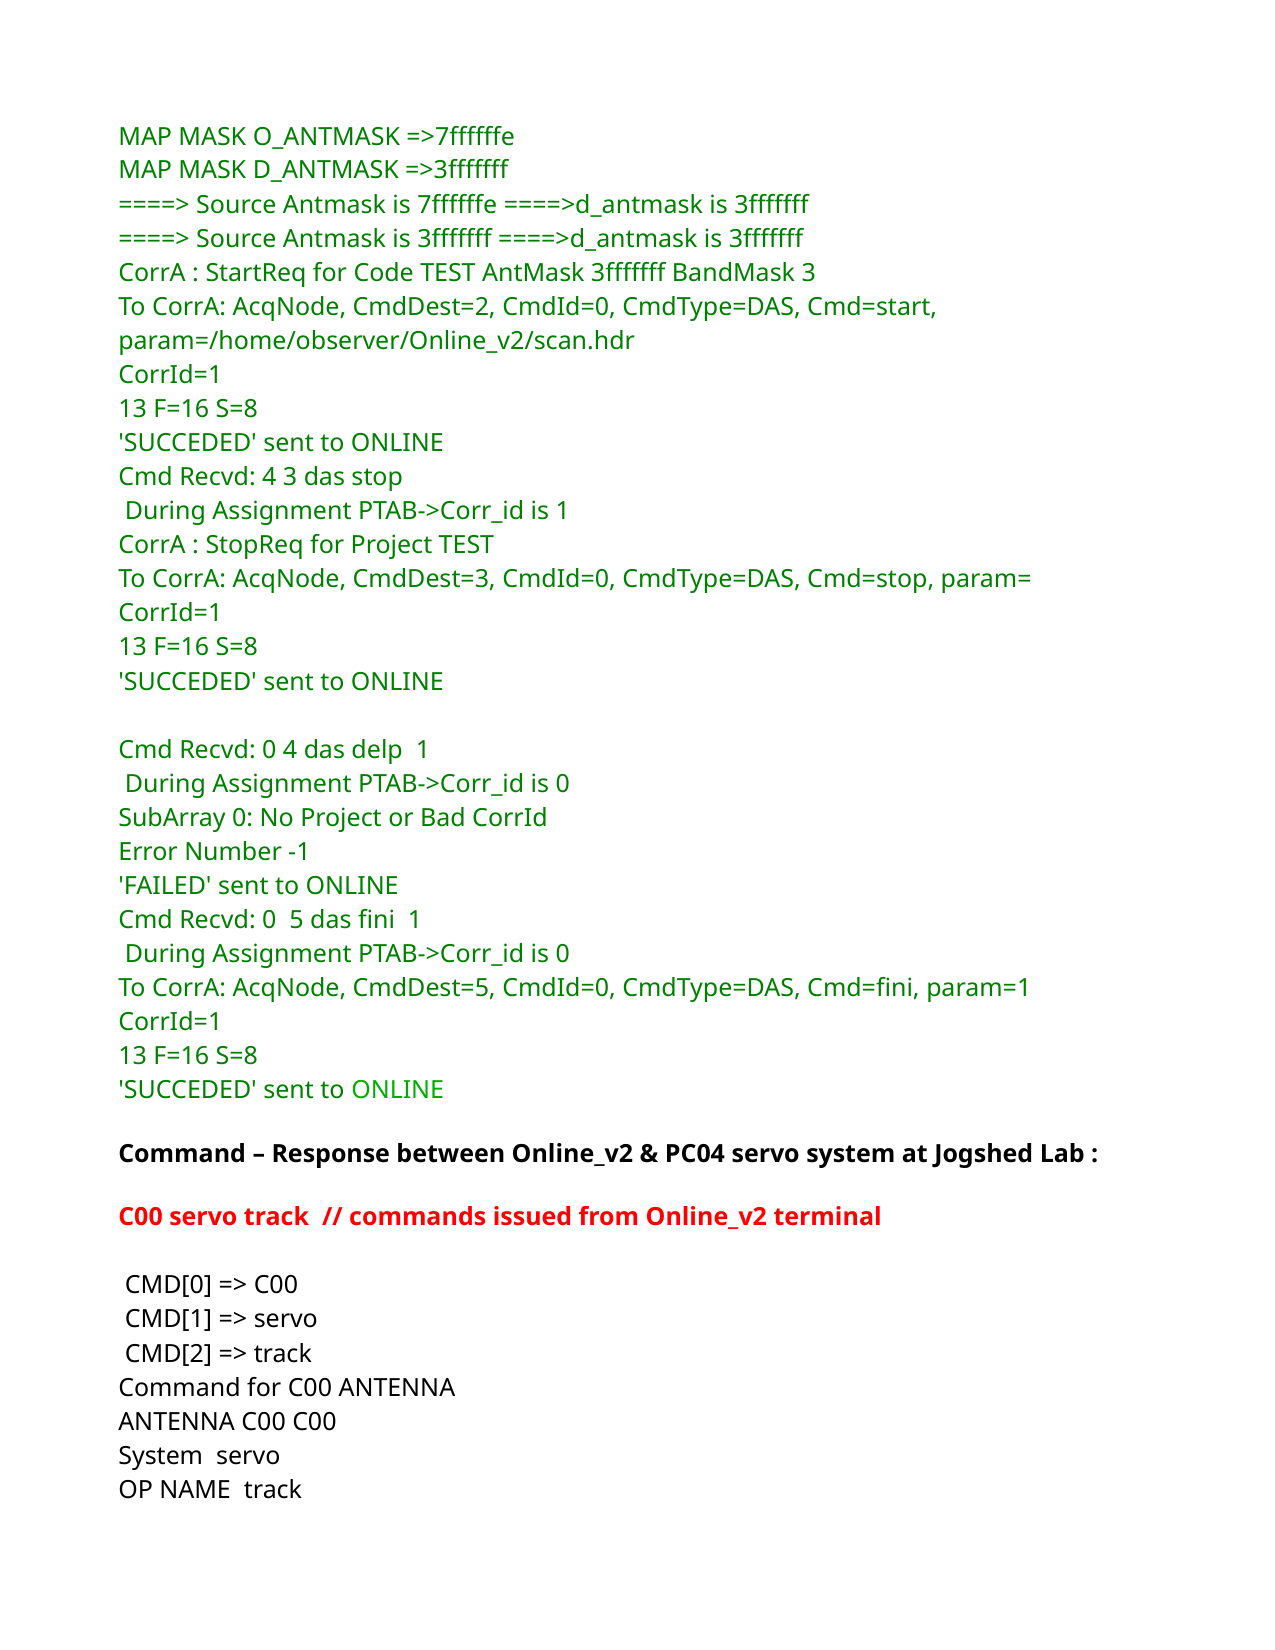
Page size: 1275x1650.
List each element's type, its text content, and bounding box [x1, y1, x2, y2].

text CorrId=1 [118, 1004, 1157, 1038]
text CMD[0] => C00 [118, 1267, 1157, 1301]
text To CorrA: AcqNode, CmdDest=3, CmdId=0, CmdType=DAS, Cmd=stop, param= [118, 561, 1157, 595]
text Cmd Recvd: 0 5 das fini 1 [118, 902, 1157, 936]
text Command for C00 ANTENNA [118, 1369, 1157, 1403]
text ====> Source Antmask is 3fffffff ====>d_antmask is 3fffffff [118, 220, 1157, 254]
text To CorrA: AcqNode, CmdDest=5, CmdId=0, CmdType=DAS, Cmd=fini, param=1 [118, 970, 1157, 1004]
text 13 F=16 S=8 [118, 391, 1157, 425]
text During Assignment PTAB->Corr_id is 0 [118, 936, 1157, 970]
text CorrA : StopReq for Project TEST [118, 527, 1157, 561]
text To CorrA: AcqNode, CmdDest=2, CmdId=0, CmdType=DAS, Cmd=start, param=/home/observer/Online_v2/scan.hdr [118, 288, 1157, 357]
text 'FAILED' sent to ONLINE [118, 867, 1157, 902]
text Error Number -1 [118, 833, 1157, 867]
text CorrA : StartReq for Code TEST AntMask 3fffffff BandMask 3 [118, 254, 1157, 288]
text 'SUCCEDED' sent to ONLINE [118, 425, 1157, 459]
text Cmd Recvd: 0 4 das delp 1 [118, 731, 1157, 765]
text 'SUCCEDED' sent to ONLINE [118, 663, 1157, 697]
text ====> Source Antmask is 7ffffffe ====>d_antmask is 3fffffff [118, 186, 1157, 220]
text 13 F=16 S=8 [118, 629, 1157, 663]
text CMD[2] => track [118, 1335, 1157, 1369]
text CorrId=1 [118, 595, 1157, 629]
text System servo [118, 1437, 1157, 1471]
text MAP MASK O_ANTMASK =>7ffffffe [118, 118, 1157, 152]
text 'SUCCEDED' sent to ONLINE [118, 1072, 1157, 1106]
text Cmd Recvd: 4 3 das stop [118, 459, 1157, 493]
text ANTENNA C00 C00 [118, 1403, 1157, 1437]
text MAP MASK D_ANTMASK =>3fffffff [118, 152, 1157, 186]
text CMD[1] => servo [118, 1301, 1157, 1335]
text CorrId=1 [118, 357, 1157, 391]
text During Assignment PTAB->Corr_id is 1 [118, 493, 1157, 527]
text Command – Response between Online_v2 & PC04 servo system at Jogshed Lab : [118, 1135, 1157, 1169]
text During Assignment PTAB->Corr_id is 0 [118, 765, 1157, 799]
text 13 F=16 S=8 [118, 1038, 1157, 1072]
text SubArray 0: No Project or Bad CorrId [118, 799, 1157, 833]
text C00 servo track // commands issued from Online_v2 terminal [118, 1199, 1157, 1233]
text OP NAME track [118, 1471, 1157, 1506]
